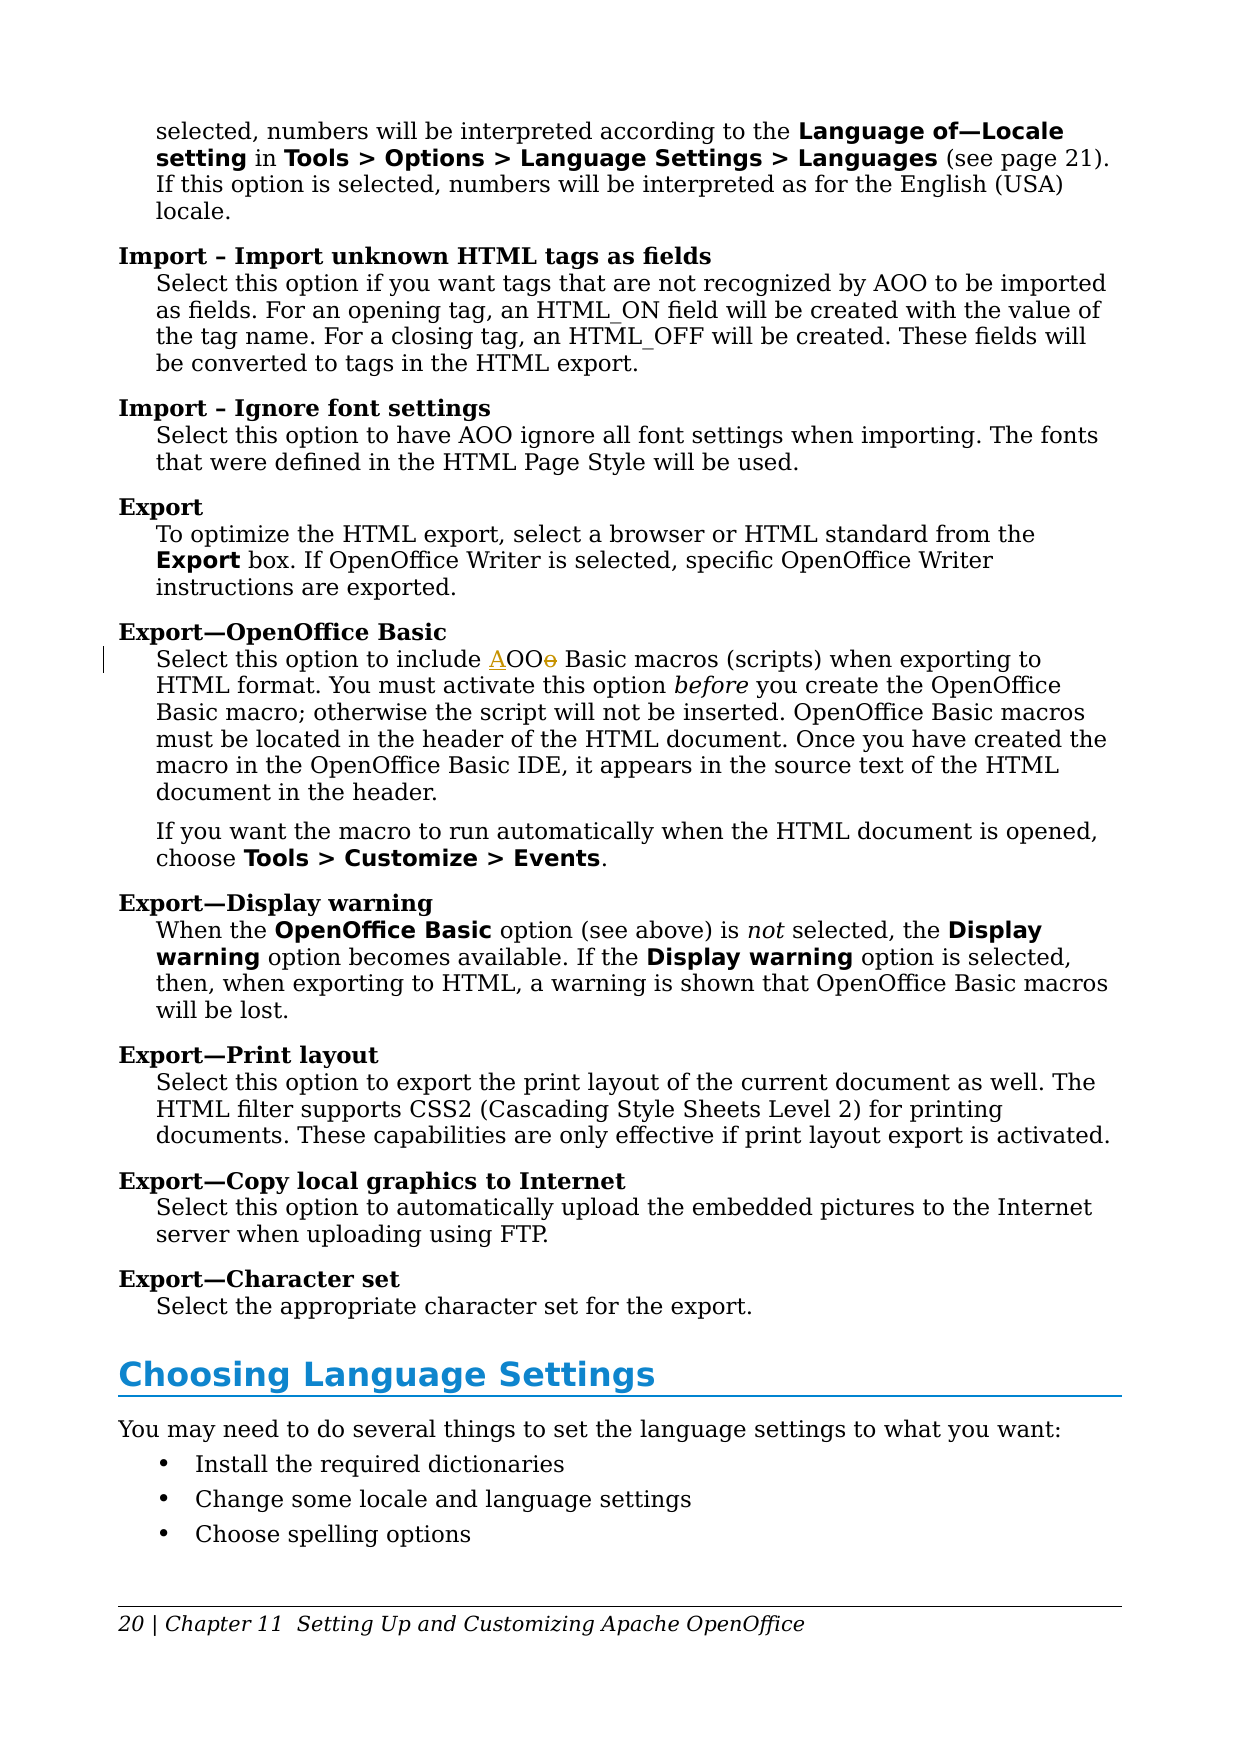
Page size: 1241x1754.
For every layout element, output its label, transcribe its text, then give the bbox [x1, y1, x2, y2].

text Export—Display warning [118, 890, 1122, 917]
text Import – Import unknown HTML tags as fields [118, 243, 1122, 270]
text Import – Ignore font settings [118, 395, 1122, 422]
text selected, numbers will be interpreted according to the Language of—Locale setting in Tools > Options > Language Settings > Languages (see page 21). If this option is selected, numbers will be interpreted as for the English (USA) locale. [156, 118, 1122, 225]
text Select this option if you want tags that are not recognized by AOO to be imported as fields. For an opening tag, an HTML_ON field will be created with the value of the tag name. For a closing tag, an HTML_OFF will be created. These fields will be converted to tags in the HTML export. [156, 270, 1122, 377]
text Export—Character set [118, 1266, 1122, 1293]
text Export—Copy local graphics to Internet [118, 1168, 1122, 1194]
text If you want the macro to run automatically when the HTML document is opened, choose Tools > Customize > Events. [156, 818, 1122, 872]
list Choose spelling options [156, 1520, 1122, 1549]
text Export [118, 494, 1122, 521]
text Select this option to export the print layout of the current document as well. The HTML filter supports CSS2 (Cascading Style Sheets Level 2) for printing documents. These capabilities are only effective if print layout export is activated. [156, 1069, 1122, 1149]
text Export—Print layout [118, 1042, 1122, 1069]
text Select the appropriate character set for the export. [156, 1293, 1122, 1320]
subtitle Choosing Language Settings [118, 1356, 1122, 1395]
text Select this option to automatically upload the embedded pictures to the Internet server when uploading using FTP. [156, 1194, 1122, 1248]
list You may need to do several things to set the language settings to what you want: [118, 1416, 1122, 1442]
text Export—OpenOffice Basic [118, 619, 1122, 646]
text Select this option to include AOO Basic macros (scripts) when exporting to HTML format. You must activate this option before you create the OpenOffice Basic macro; otherwise the script will not be inserted. OpenOffice Basic macros must be located in the header of the HTML document. Once you have created the macro in the OpenOffice Basic IDE, it appears in the source text of the HTML document in the header. [156, 646, 1122, 806]
text To optimize the HTML export, select a browser or HTML standard from the Export box. If OpenOffice Writer is selected, specific OpenOffice Writer instructions are exported. [156, 521, 1122, 601]
text When the OpenOffice Basic option (see above) is not selected, the Display warning option becomes available. If the Display warning option is selected, then, when exporting to HTML, a warning is shown that OpenOffice Basic macros will be lost. [156, 917, 1122, 1024]
list Change some locale and language settings [156, 1484, 1122, 1513]
text Select this option to have AOO ignore all font settings when importing. The fonts that were defined in the HTML Page Style will be used. [156, 422, 1122, 475]
list Install the required dictionaries [156, 1449, 1122, 1478]
